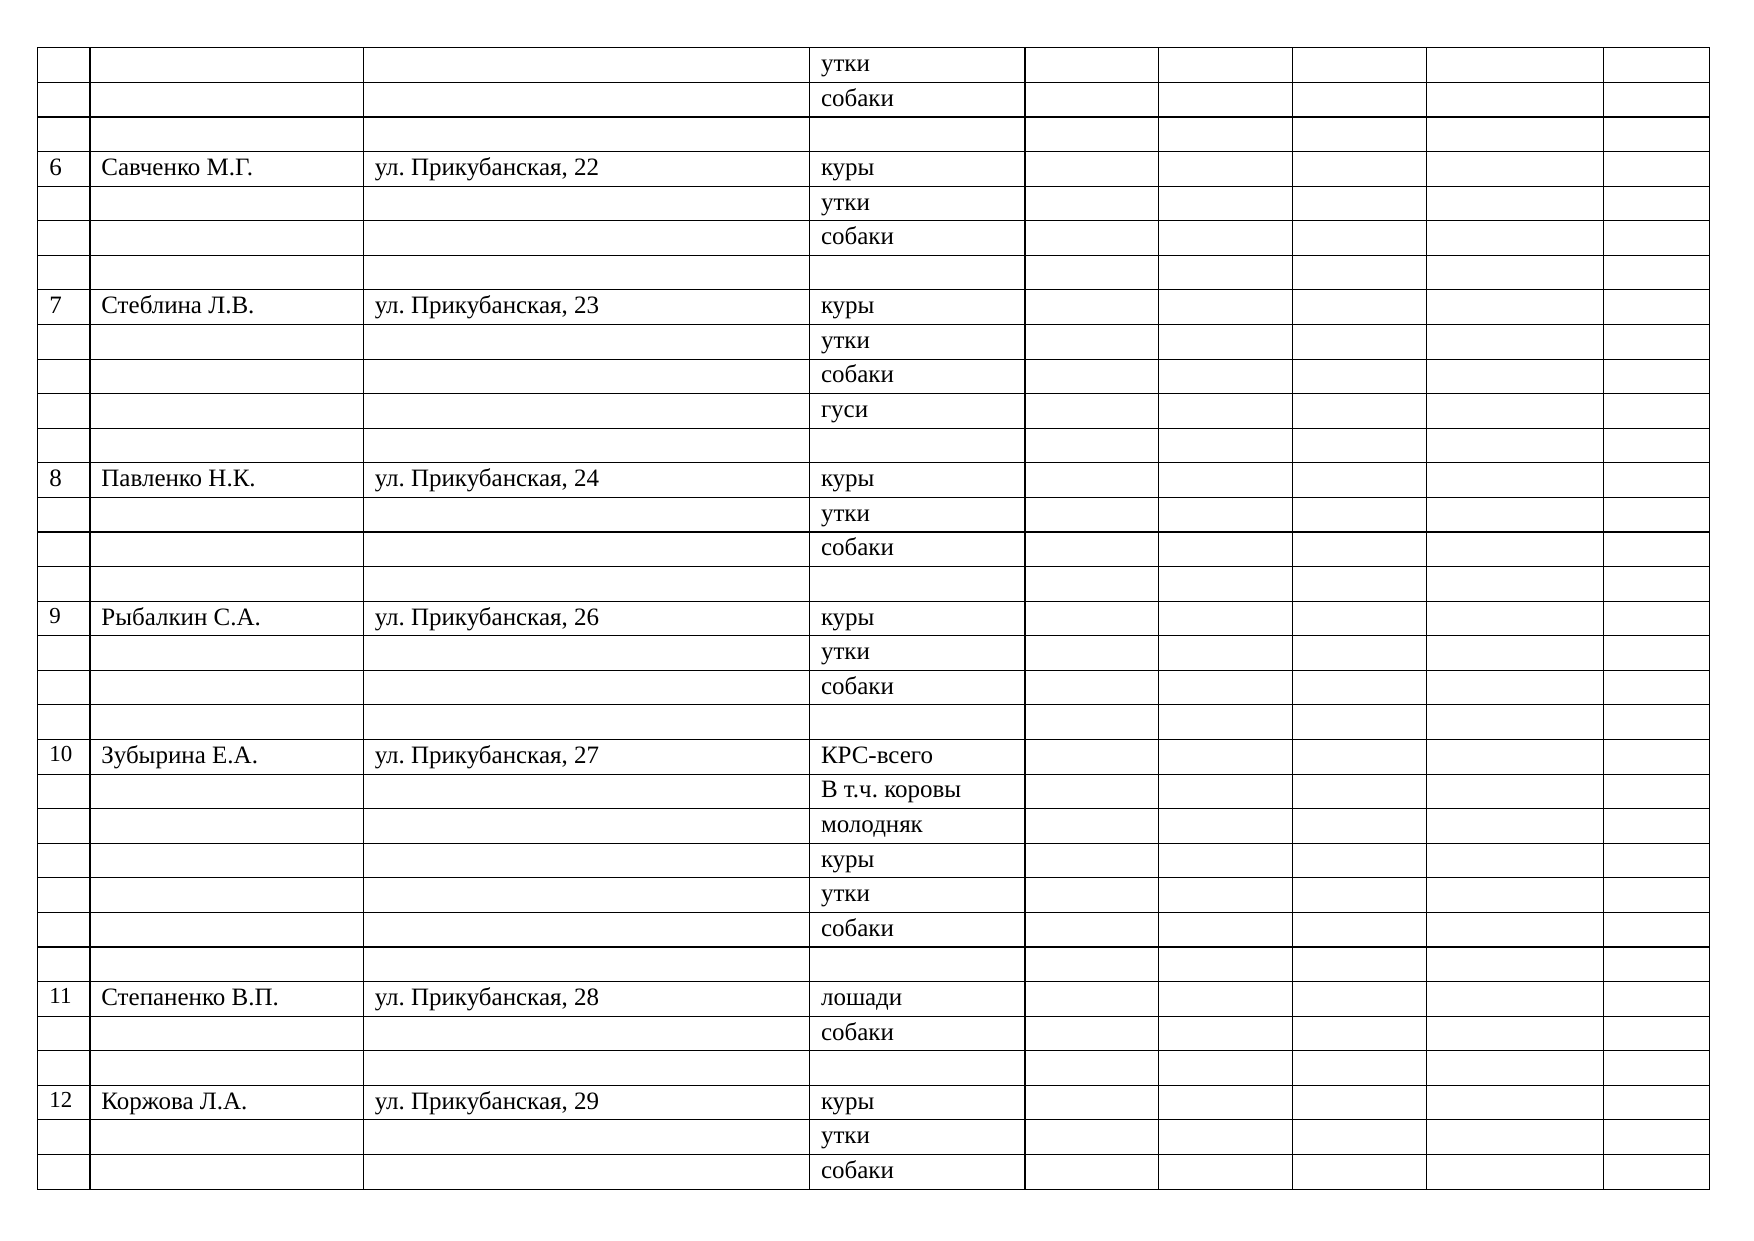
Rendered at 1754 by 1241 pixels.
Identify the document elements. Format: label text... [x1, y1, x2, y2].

table_cell Савченко М.Г. [91, 152, 363, 186]
table_cell [364, 256, 809, 289]
table_cell [364, 187, 809, 220]
table_cell [38, 83, 89, 116]
table_cell [1159, 775, 1292, 808]
table_cell [1293, 567, 1426, 601]
table_cell [91, 429, 363, 462]
table_cell [1604, 48, 1709, 82]
table_cell [91, 913, 363, 946]
table_cell [91, 498, 363, 531]
table_cell [1026, 913, 1158, 946]
table_cell [91, 118, 363, 151]
table_cell [1604, 1051, 1709, 1085]
table_cell [1026, 844, 1158, 877]
table_cell [1159, 948, 1292, 981]
table_cell 11 [38, 982, 89, 1016]
table_cell [1159, 533, 1292, 566]
table_cell [91, 256, 363, 289]
table_cell [1159, 1120, 1292, 1154]
table_cell [1293, 740, 1426, 773]
table_cell [1159, 602, 1292, 635]
table_cell [91, 567, 363, 601]
table_cell собаки [810, 533, 1024, 566]
table_cell [91, 533, 363, 566]
table_cell [1427, 740, 1603, 773]
table_cell [1604, 636, 1709, 670]
table_cell [38, 913, 89, 946]
table_cell [364, 221, 809, 255]
table_cell [1293, 498, 1426, 531]
table_cell [1026, 463, 1158, 497]
table_cell [1604, 844, 1709, 877]
table_cell собаки [810, 1017, 1024, 1050]
table_cell [1427, 671, 1603, 704]
table_cell Рыбалкин С.А. [91, 602, 363, 635]
table_cell [1159, 429, 1292, 462]
table_cell [1293, 878, 1426, 912]
table_cell [364, 498, 809, 531]
table_cell [1604, 913, 1709, 946]
table_cell [1159, 740, 1292, 773]
table_cell [1026, 429, 1158, 462]
table_cell [38, 636, 89, 670]
table_cell [38, 948, 89, 981]
table_cell [1293, 705, 1426, 739]
table_cell [1293, 982, 1426, 1016]
table_cell КРС-всего [810, 740, 1024, 773]
table_cell [1604, 221, 1709, 255]
table_cell куры [810, 844, 1024, 877]
table_cell [1159, 498, 1292, 531]
table_cell [1604, 1120, 1709, 1154]
table_cell [364, 636, 809, 670]
table_cell утки [810, 878, 1024, 912]
table_cell [1427, 429, 1603, 462]
table_cell [364, 948, 809, 981]
table_cell [1427, 290, 1603, 324]
table_cell [1026, 48, 1158, 82]
table_cell [1604, 463, 1709, 497]
table_cell [810, 705, 1024, 739]
table_cell [1293, 1017, 1426, 1050]
table_cell [364, 1120, 809, 1154]
table_cell ул. Прикубанская, 22 [364, 152, 809, 186]
table_cell [1604, 498, 1709, 531]
table_cell [1427, 948, 1603, 981]
table_cell [1604, 360, 1709, 393]
table_cell гуси [810, 394, 1024, 428]
table_cell [810, 118, 1024, 151]
table_cell [91, 844, 363, 877]
table_cell [1293, 256, 1426, 289]
table_cell [1293, 290, 1426, 324]
table_cell [1427, 152, 1603, 186]
table_cell [1159, 1086, 1292, 1119]
table_cell куры [810, 463, 1024, 497]
table_cell [91, 325, 363, 358]
table_cell [1159, 152, 1292, 186]
table_cell [364, 1051, 809, 1085]
table_cell [1293, 360, 1426, 393]
table_cell [1293, 1155, 1426, 1188]
table_cell [1604, 394, 1709, 428]
table_cell [1159, 463, 1292, 497]
table_cell ул. Прикубанская, 29 [364, 1086, 809, 1119]
table_cell [1427, 187, 1603, 220]
table_cell утки [810, 325, 1024, 358]
table_cell куры [810, 290, 1024, 324]
table_cell [1604, 705, 1709, 739]
table_cell [38, 705, 89, 739]
table_cell [1026, 533, 1158, 566]
table_cell ул. Прикубанская, 28 [364, 982, 809, 1016]
table_cell [364, 844, 809, 877]
table_cell Стеблина Л.В. [91, 290, 363, 324]
table_cell [1293, 118, 1426, 151]
table_cell [1604, 256, 1709, 289]
table_cell [1293, 948, 1426, 981]
table_cell [1293, 1086, 1426, 1119]
table_cell [1427, 1155, 1603, 1188]
table_cell [1427, 118, 1603, 151]
table_cell [91, 671, 363, 704]
table_cell [1427, 83, 1603, 116]
table_cell [91, 394, 363, 428]
table_cell [1026, 1155, 1158, 1188]
table_cell [38, 1051, 89, 1085]
table_cell утки [810, 187, 1024, 220]
table_cell [364, 360, 809, 393]
table_cell [1159, 256, 1292, 289]
table_cell [1159, 671, 1292, 704]
table_cell [1604, 809, 1709, 843]
table_cell [38, 878, 89, 912]
table_cell [1026, 1086, 1158, 1119]
table_cell [1159, 809, 1292, 843]
table_cell 12 [38, 1086, 89, 1119]
table_cell [91, 1120, 363, 1154]
table_cell [1159, 187, 1292, 220]
table_cell [1293, 221, 1426, 255]
table_cell [1159, 567, 1292, 601]
table_cell [1427, 878, 1603, 912]
table_cell [1159, 844, 1292, 877]
table_cell [91, 878, 363, 912]
table_cell [1604, 1017, 1709, 1050]
table_cell [38, 1017, 89, 1050]
table_cell куры [810, 602, 1024, 635]
table_cell [1427, 1017, 1603, 1050]
table_cell [1427, 636, 1603, 670]
table_cell ул. Прикубанская, 27 [364, 740, 809, 773]
table_cell [1293, 775, 1426, 808]
table_cell [38, 844, 89, 877]
table_cell утки [810, 498, 1024, 531]
table_cell [1293, 325, 1426, 358]
table_cell [1026, 740, 1158, 773]
table_cell [1427, 809, 1603, 843]
table_cell Степаненко В.П. [91, 982, 363, 1016]
table_cell [91, 360, 363, 393]
table_cell [38, 567, 89, 601]
table_cell [91, 1051, 363, 1085]
table_cell [1026, 705, 1158, 739]
table_cell [1604, 671, 1709, 704]
table_cell [364, 1017, 809, 1050]
table_cell [364, 775, 809, 808]
table_cell [1427, 325, 1603, 358]
table_cell [1159, 636, 1292, 670]
table_cell [1293, 187, 1426, 220]
table_cell [1026, 671, 1158, 704]
table_cell [1427, 844, 1603, 877]
table_cell [1293, 809, 1426, 843]
table_cell [1159, 878, 1292, 912]
table_cell [1604, 118, 1709, 151]
table_cell [1427, 533, 1603, 566]
table_cell [1026, 498, 1158, 531]
table_cell [810, 1051, 1024, 1085]
table_cell [1293, 1051, 1426, 1085]
table_cell [1427, 463, 1603, 497]
table_cell Павленко Н.К. [91, 463, 363, 497]
table_cell [1026, 775, 1158, 808]
table_cell Коржова Л.А. [91, 1086, 363, 1119]
table_cell [1293, 83, 1426, 116]
table_cell собаки [810, 1155, 1024, 1188]
table_cell [1026, 118, 1158, 151]
table_cell [1026, 221, 1158, 255]
table_cell [1026, 1051, 1158, 1085]
table_cell [91, 636, 363, 670]
table_cell [38, 775, 89, 808]
table_cell [1159, 360, 1292, 393]
table_cell 9 [38, 602, 89, 635]
table_cell [38, 809, 89, 843]
table_cell [1604, 878, 1709, 912]
table_cell [1427, 1086, 1603, 1119]
table_cell [1427, 775, 1603, 808]
table_cell [38, 394, 89, 428]
table_cell [1026, 567, 1158, 601]
table_cell [1159, 394, 1292, 428]
table_cell [1026, 602, 1158, 635]
table_cell [91, 48, 363, 82]
table_cell [1026, 636, 1158, 670]
table_cell 8 [38, 463, 89, 497]
table_cell [364, 705, 809, 739]
table_cell [1427, 221, 1603, 255]
table_cell ул. Прикубанская, 23 [364, 290, 809, 324]
table_cell собаки [810, 360, 1024, 393]
table_cell [1159, 83, 1292, 116]
table_cell ул. Прикубанская, 24 [364, 463, 809, 497]
table_cell [1604, 325, 1709, 358]
table_cell 7 [38, 290, 89, 324]
table_cell [91, 775, 363, 808]
table_cell [364, 83, 809, 116]
table_cell [38, 1155, 89, 1188]
table_cell [1293, 533, 1426, 566]
table_cell [1026, 878, 1158, 912]
table_cell [38, 221, 89, 255]
table_cell [1159, 118, 1292, 151]
table_cell [810, 256, 1024, 289]
table_cell [1293, 152, 1426, 186]
table_cell [1427, 602, 1603, 635]
table_cell [364, 394, 809, 428]
table_cell [1026, 325, 1158, 358]
table_cell утки [810, 48, 1024, 82]
table_cell [1159, 982, 1292, 1016]
table_cell [1159, 221, 1292, 255]
table_cell [1159, 1155, 1292, 1188]
table_cell [38, 498, 89, 531]
table_cell [810, 948, 1024, 981]
table_cell [1604, 187, 1709, 220]
table_cell [1293, 394, 1426, 428]
table_cell [38, 1120, 89, 1154]
table_cell [1026, 290, 1158, 324]
table_cell [364, 878, 809, 912]
table_cell В т.ч. коровы [810, 775, 1024, 808]
table_cell [364, 809, 809, 843]
table_cell [364, 118, 809, 151]
table_cell [1427, 982, 1603, 1016]
table_cell [1604, 567, 1709, 601]
table_cell [1159, 913, 1292, 946]
table_cell [1427, 567, 1603, 601]
table_cell [1159, 705, 1292, 739]
table_cell [1026, 948, 1158, 981]
table_cell молодняк [810, 809, 1024, 843]
table_cell [364, 671, 809, 704]
table_cell [1026, 1017, 1158, 1050]
table_cell [1427, 48, 1603, 82]
table_cell [1604, 948, 1709, 981]
table_cell собаки [810, 221, 1024, 255]
table_cell [1604, 429, 1709, 462]
table_cell лошади [810, 982, 1024, 1016]
table_cell [364, 429, 809, 462]
table_cell Зубырина Е.А. [91, 740, 363, 773]
table_cell 10 [38, 740, 89, 773]
table_cell [91, 1155, 363, 1188]
table_cell куры [810, 152, 1024, 186]
table_cell [91, 221, 363, 255]
table_cell [91, 1017, 363, 1050]
table_cell [1604, 982, 1709, 1016]
table_cell [1026, 1120, 1158, 1154]
table_cell [1026, 187, 1158, 220]
table_cell [1604, 602, 1709, 635]
table_cell [91, 83, 363, 116]
table_cell [1604, 83, 1709, 116]
table_cell [1159, 325, 1292, 358]
table_cell [38, 48, 89, 82]
table_cell [1427, 498, 1603, 531]
table_cell [1026, 982, 1158, 1016]
table_cell [1026, 809, 1158, 843]
table_cell [364, 567, 809, 601]
table_cell [1293, 1120, 1426, 1154]
table_cell [1427, 705, 1603, 739]
table_cell [1293, 429, 1426, 462]
table_cell куры [810, 1086, 1024, 1119]
table_cell [1026, 394, 1158, 428]
table_cell [1159, 48, 1292, 82]
table_cell [91, 809, 363, 843]
table_cell [1026, 256, 1158, 289]
table_cell [91, 187, 363, 220]
table_cell [1026, 83, 1158, 116]
table_cell [364, 325, 809, 358]
table_cell [1427, 913, 1603, 946]
table_cell 6 [38, 152, 89, 186]
table_cell [1604, 775, 1709, 808]
table_cell [1427, 256, 1603, 289]
table_cell [1604, 1155, 1709, 1188]
table_cell [1427, 1120, 1603, 1154]
table_cell [1293, 463, 1426, 497]
table_cell [1026, 360, 1158, 393]
table_cell [364, 913, 809, 946]
table_cell [1293, 913, 1426, 946]
table_cell [38, 256, 89, 289]
table_cell [1427, 1051, 1603, 1085]
table_cell [91, 948, 363, 981]
table_cell [810, 567, 1024, 601]
table_cell [1604, 290, 1709, 324]
table_cell [810, 429, 1024, 462]
table_cell [1159, 1017, 1292, 1050]
table_cell [364, 48, 809, 82]
table_cell [1293, 671, 1426, 704]
table_cell [38, 533, 89, 566]
table_cell [38, 325, 89, 358]
table_cell ул. Прикубанская, 26 [364, 602, 809, 635]
table_cell [38, 671, 89, 704]
table_cell [38, 429, 89, 462]
table_cell собаки [810, 671, 1024, 704]
table_cell [1427, 394, 1603, 428]
table_cell утки [810, 1120, 1024, 1154]
table_cell [1427, 360, 1603, 393]
table_cell [38, 118, 89, 151]
table_cell [1604, 740, 1709, 773]
table_cell [1026, 152, 1158, 186]
table_cell [91, 705, 363, 739]
table_cell [1293, 844, 1426, 877]
table_cell [1159, 1051, 1292, 1085]
table_cell [1293, 602, 1426, 635]
table_cell [1293, 48, 1426, 82]
table_cell [38, 360, 89, 393]
table_cell собаки [810, 83, 1024, 116]
table_cell [364, 533, 809, 566]
table_cell [364, 1155, 809, 1188]
table_cell [1293, 636, 1426, 670]
table_cell собаки [810, 913, 1024, 946]
table_cell утки [810, 636, 1024, 670]
table_cell [1604, 152, 1709, 186]
table_cell [1604, 533, 1709, 566]
table_cell [1604, 1086, 1709, 1119]
table_cell [38, 187, 89, 220]
table_cell [1159, 290, 1292, 324]
